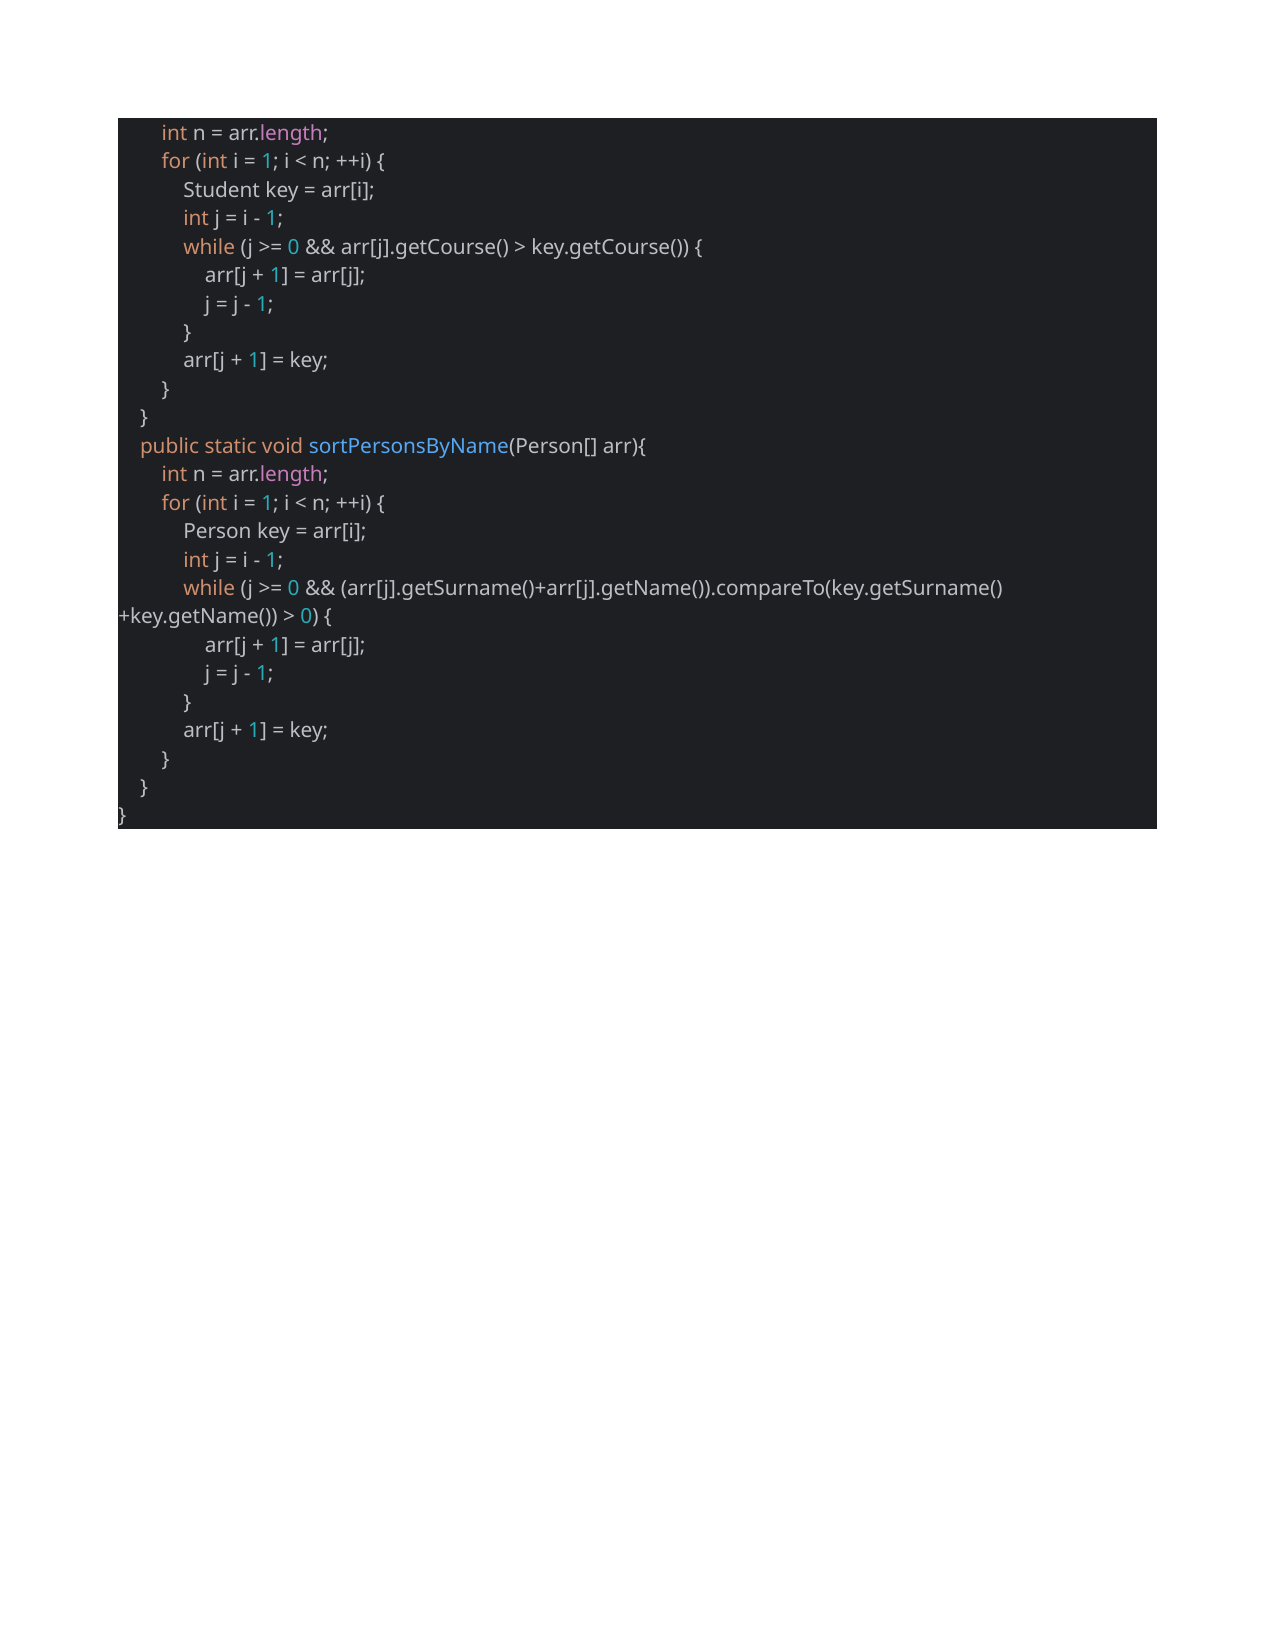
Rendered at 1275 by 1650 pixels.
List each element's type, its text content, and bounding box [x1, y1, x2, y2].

text int n = arr.length; for (int i = 1; i < n; ++i) { Student key = arr[i]; int j = i - 1; while (j >= 0 && arr[j].getCourse() > key.getCourse()) { arr[j + 1] = arr[j]; j = j - 1; } arr[j + 1] = key; } } public static void sortPersonsByName(Person[] arr){ int n = arr.length; for (int i = 1; i < n; ++i) { Person key = arr[i]; int j = i - 1; while (j >= 0 && (arr[j].getSurname()+arr[j].getName()).compareTo(key.getSurname()+key.getName()) > 0) { arr[j + 1] = arr[j]; j = j - 1; } arr[j + 1] = key; } } } [118, 118, 1157, 829]
